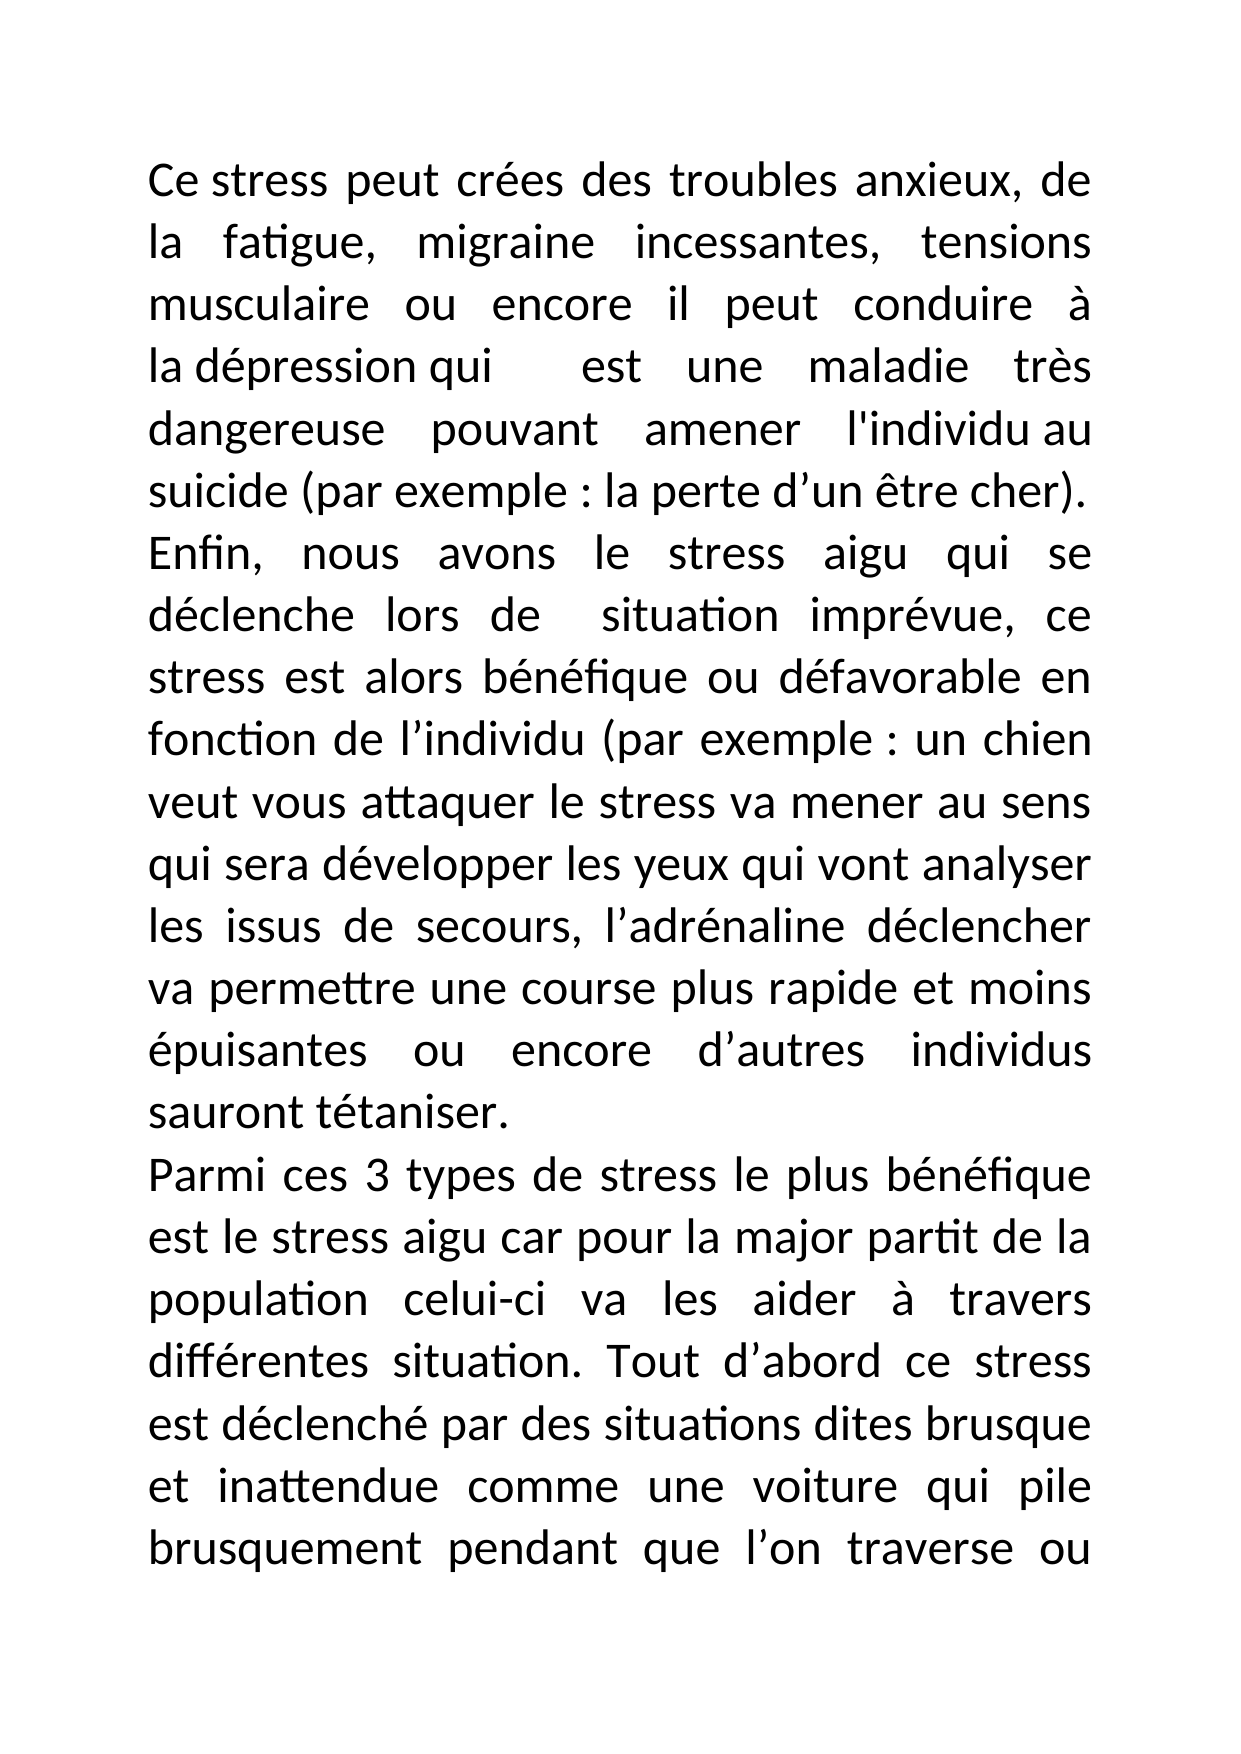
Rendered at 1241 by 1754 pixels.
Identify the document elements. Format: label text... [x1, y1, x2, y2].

text Ce stress peut crées des troubles anxieux, de la fatigue, migraine incessantes, tensions musculaire ou encore il peut conduire à la dépression qui est une maladie très dangereuse pouvant amener l'individu au suicide (par exemple : la perte d’un être cher).​ [148, 148, 1093, 521]
text Parmi ces 3 types de stress le plus bénéfique est le stress aigu car pour la major partit de la population celui-ci va les aider à travers différentes situation. Tout d’abord ce stress est déclenché par des situations dites brusque et inattendue comme une voiture qui pile brusquement pendant que l’on traverse ou [148, 1143, 1093, 1578]
text Enfin, nous avons le stress aigu qui se déclenche lors de situation imprévue, ce stress est alors bénéfique ou défavorable en fonction de l’individu (par exemple : un chien veut vous attaquer le stress va mener au sens qui sera développer les yeux qui vont analyser les issus de secours, l’adrénaline déclencher va permettre une course plus rapide et moins épuisantes ou encore d’autres individus sauront tétaniser. [148, 521, 1093, 1143]
